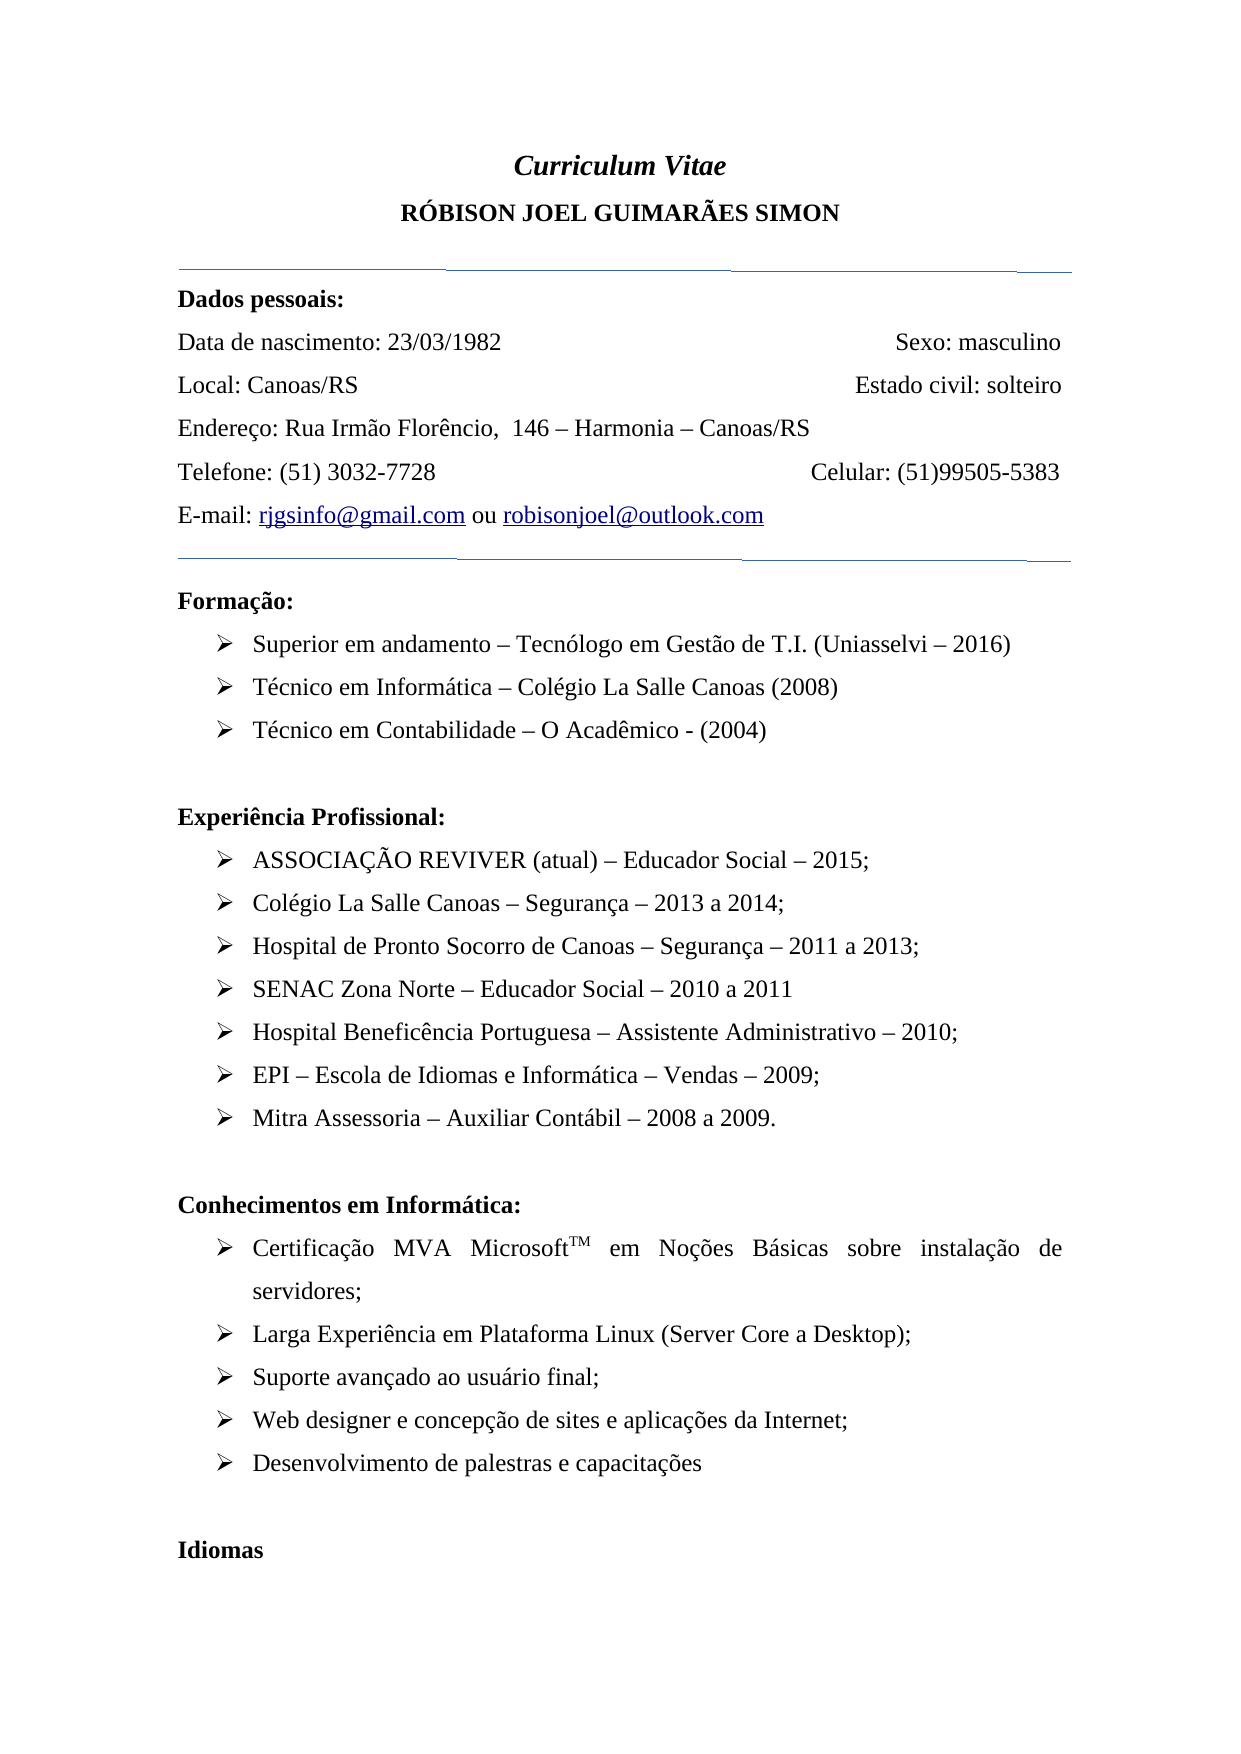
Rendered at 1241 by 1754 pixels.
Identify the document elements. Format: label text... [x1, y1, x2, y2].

list Colégio La Salle Canoas – Segurança – 2013 a 2014; [215, 888, 1063, 917]
list Hospital de Pronto Socorro de Canoas – Segurança – 2011 a 2013; [215, 931, 1063, 960]
text Experiência Profissional: [177, 802, 1063, 830]
text Idiomas [177, 1535, 1063, 1563]
text RÓBISON JOEL GUIMARÃES SIMON [177, 198, 1063, 227]
text Local: Canoas/RS Estado civil: solteiro [177, 370, 1063, 399]
list Mitra Assessoria – Auxiliar Contábil – 2008 a 2009. [215, 1103, 1063, 1132]
text Dados pessoais: [177, 284, 1063, 313]
text Formação: [177, 586, 1063, 615]
text Data de nascimento: 23/03/1982 Sexo: masculino [177, 327, 1063, 356]
list Certificação MVA MicrosoftTM em Noções Básicas sobre instalação de servidores; [215, 1233, 1063, 1305]
text Endereço: Rua Irmão Florêncio, 146 – Harmonia – Canoas/RS [177, 413, 1063, 442]
list ASSOCIAÇÃO REVIVER (atual) – Educador Social – 2015; [215, 845, 1063, 873]
text Telefone: (51) 3032-7728 Celular: (51)99505-5383 [177, 457, 1063, 485]
list EPI – Escola de Idiomas e Informática – Vendas – 2009; [215, 1060, 1063, 1089]
text E-mail: rjgsinfo@gmail.com ou robisonjoel@outlook.com [177, 500, 1063, 528]
list Web designer e concepção de sites e aplicações da Internet; [215, 1405, 1063, 1434]
list Técnico em Contabilidade – O Acadêmico - (2004) [215, 715, 1063, 744]
list SENAC Zona Norte – Educador Social – 2010 a 2011 [215, 974, 1063, 1003]
list Larga Experiência em Plataforma Linux (Server Core a Desktop); [215, 1319, 1063, 1348]
list Superior em andamento – Tecnólogo em Gestão de T.I. (Uniasselvi – 2016) [215, 629, 1063, 658]
list Hospital Beneficência Portuguesa – Assistente Administrativo – 2010; [215, 1017, 1063, 1046]
text Conhecimentos em Informática: [177, 1190, 1063, 1218]
list Desenvolvimento de palestras e capacitações [215, 1448, 1063, 1477]
text Curriculum Vitae [177, 148, 1063, 181]
list Técnico em Informática – Colégio La Salle Canoas (2008) [215, 672, 1063, 701]
list Suporte avançado ao usuário final; [215, 1362, 1063, 1391]
